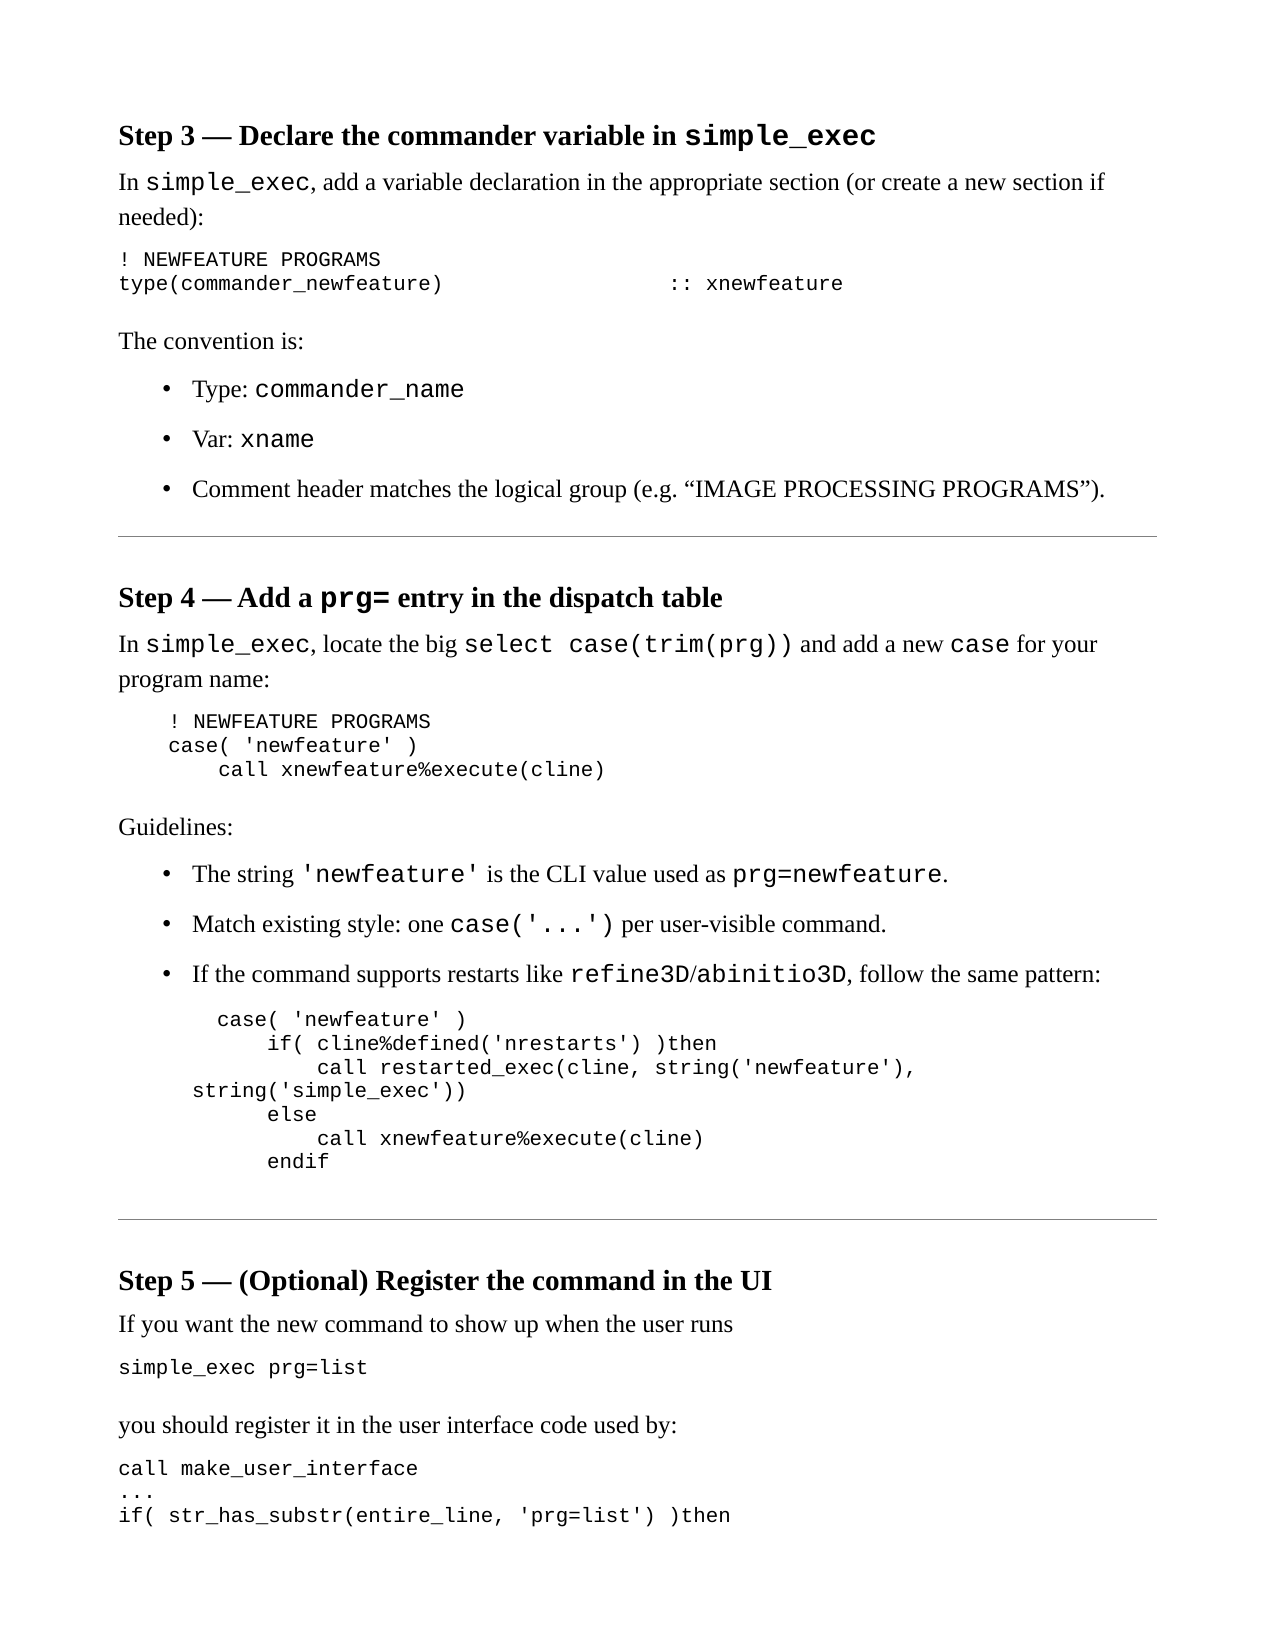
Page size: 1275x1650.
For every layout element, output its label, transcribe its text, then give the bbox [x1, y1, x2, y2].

text Guidelines: [118, 812, 1157, 841]
subtitle Step 5 — (Optional) Register the command in the UI [118, 1263, 1157, 1297]
text ! NEWFEATURE PROGRAMS [118, 711, 1157, 735]
text If you want the new command to show up when the user runs [118, 1309, 1157, 1338]
subtitle Step 4 — Add a prg= entry in the dispatch table [118, 580, 1157, 616]
text In simple_exec, locate the big select case(trim(prg)) and add a new case for your program name: [118, 629, 1157, 693]
text call xnewfeature%execute(cline) [118, 759, 1157, 782]
list Match existing style: one case('...') per user-visible command. [162, 909, 1157, 940]
text ! NEWFEATURE PROGRAMS [118, 249, 1157, 273]
text case( 'newfeature' ) [118, 735, 1157, 759]
text The convention is: [118, 326, 1157, 355]
text call make_user_interface [118, 1458, 1157, 1481]
list Var: xname [162, 424, 1157, 454]
text if( str_has_substr(entire_line, 'prg=list') )then [118, 1505, 1157, 1529]
list if( cline%defined('nrestarts') )then [162, 1033, 1157, 1057]
list endif [162, 1151, 1157, 1175]
list If the command supports restarts like refine3D/abinitio3D, follow the same pattern: [162, 959, 1157, 990]
list else [162, 1104, 1157, 1128]
list case( 'newfeature' ) [162, 1009, 1157, 1033]
list call restarted_exec(cline, string('newfeature'), string('simple_exec')) [162, 1057, 1157, 1104]
text In simple_exec, add a variable declaration in the appropriate section (or create a new section if needed): [118, 167, 1157, 231]
list The string 'newfeature' is the CLI value used as prg=newfeature. [162, 859, 1157, 890]
text simple_exec prg=list [118, 1357, 1157, 1381]
list Type: commander_name [162, 374, 1157, 404]
text ... [118, 1481, 1157, 1505]
text you should register it in the user interface code used by: [118, 1410, 1157, 1439]
list call xnewfeature%execute(cline) [162, 1128, 1157, 1151]
text type(commander_newfeature) :: xnewfeature [118, 273, 1157, 297]
list Comment header matches the logical group (e.g. “IMAGE PROCESSING PROGRAMS”). [162, 474, 1157, 502]
subtitle Step 3 — Declare the commander variable in simple_exec [118, 118, 1157, 154]
